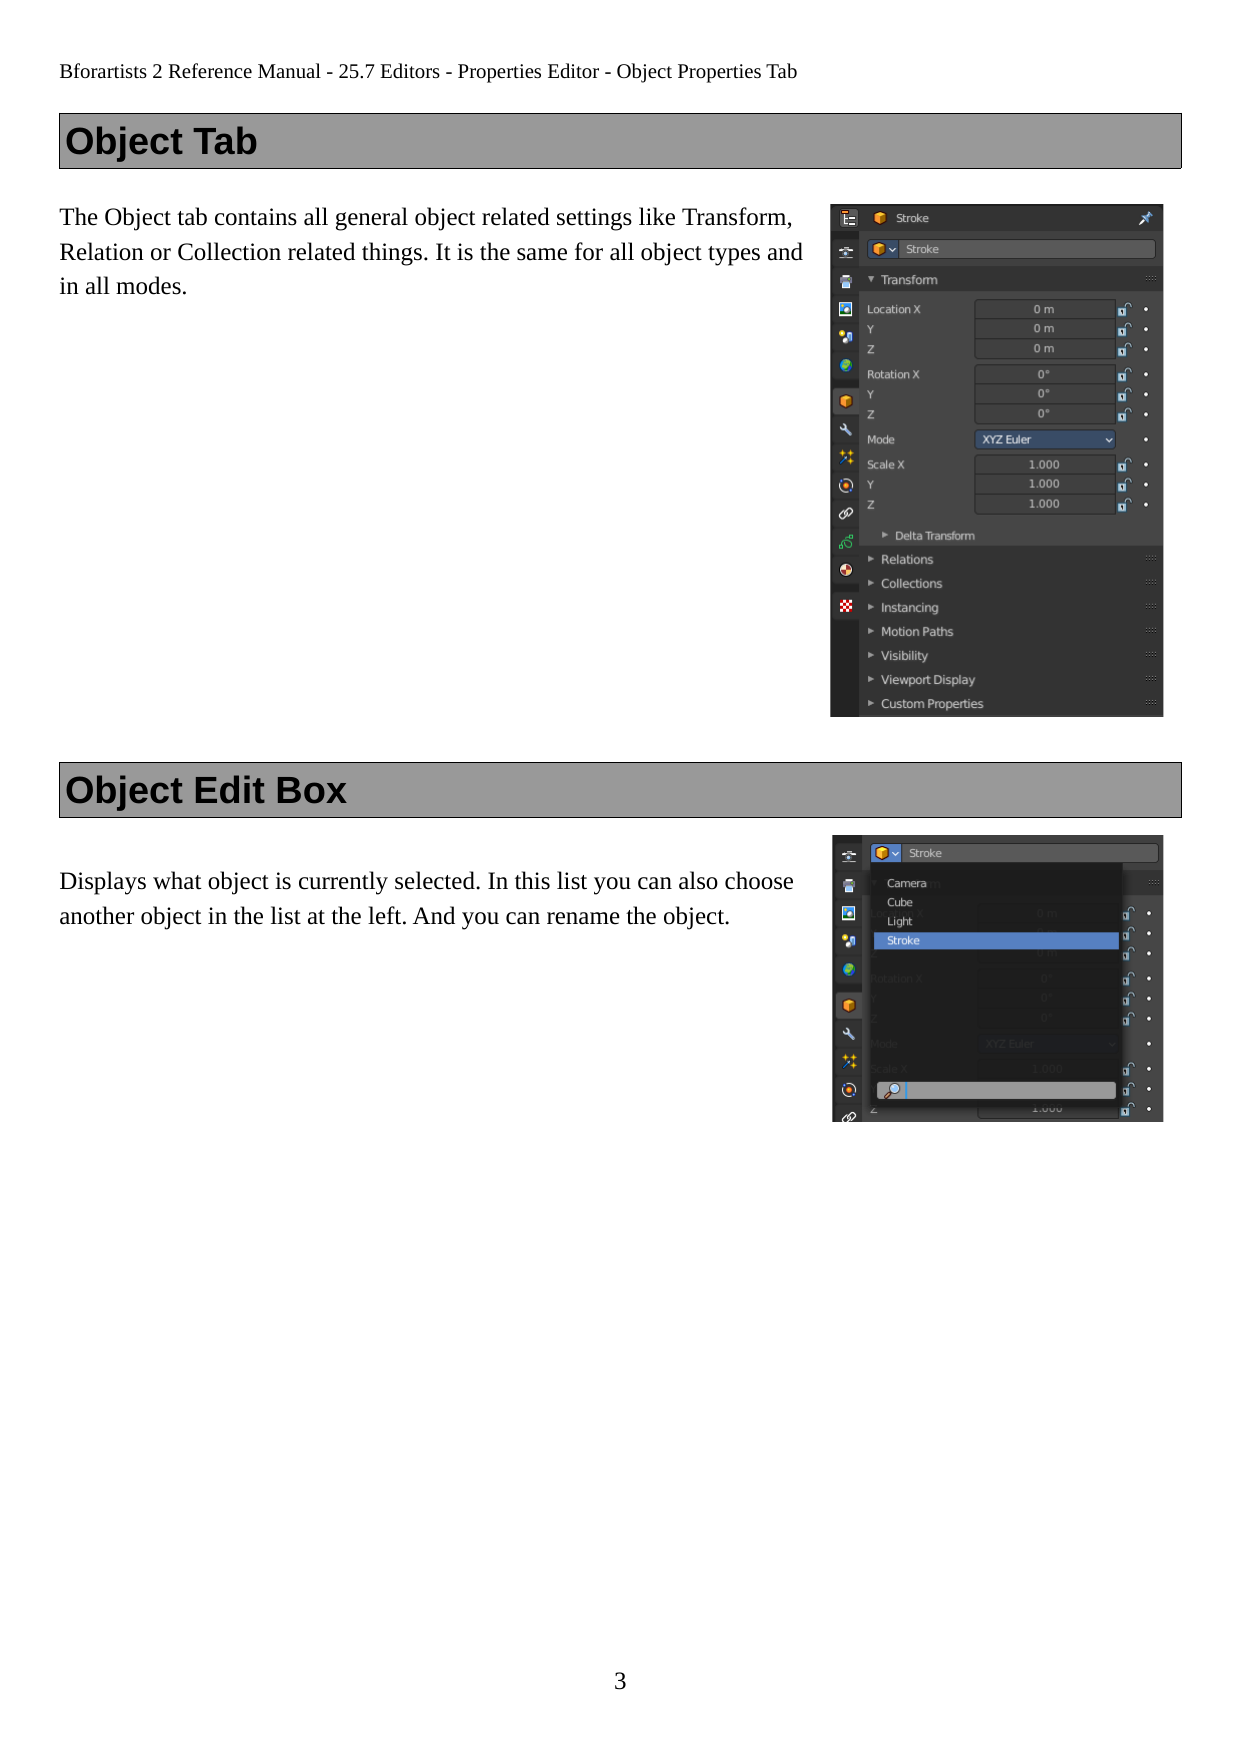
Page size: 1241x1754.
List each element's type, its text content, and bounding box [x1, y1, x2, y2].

table_header Object Edit Box [60, 763, 1181, 817]
table_header Object Tab [60, 114, 1181, 168]
picture [832, 835, 1164, 1122]
text The Object tab contains all general object related settings like Transform, Relation or Collection related things. It is the same for all object types and in all modes. [59, 202, 1181, 300]
picture [830, 204, 1164, 717]
text Displays what object is currently selected. In this list you can also choose another object in the list at the left. And you can rename the object. [59, 866, 832, 929]
